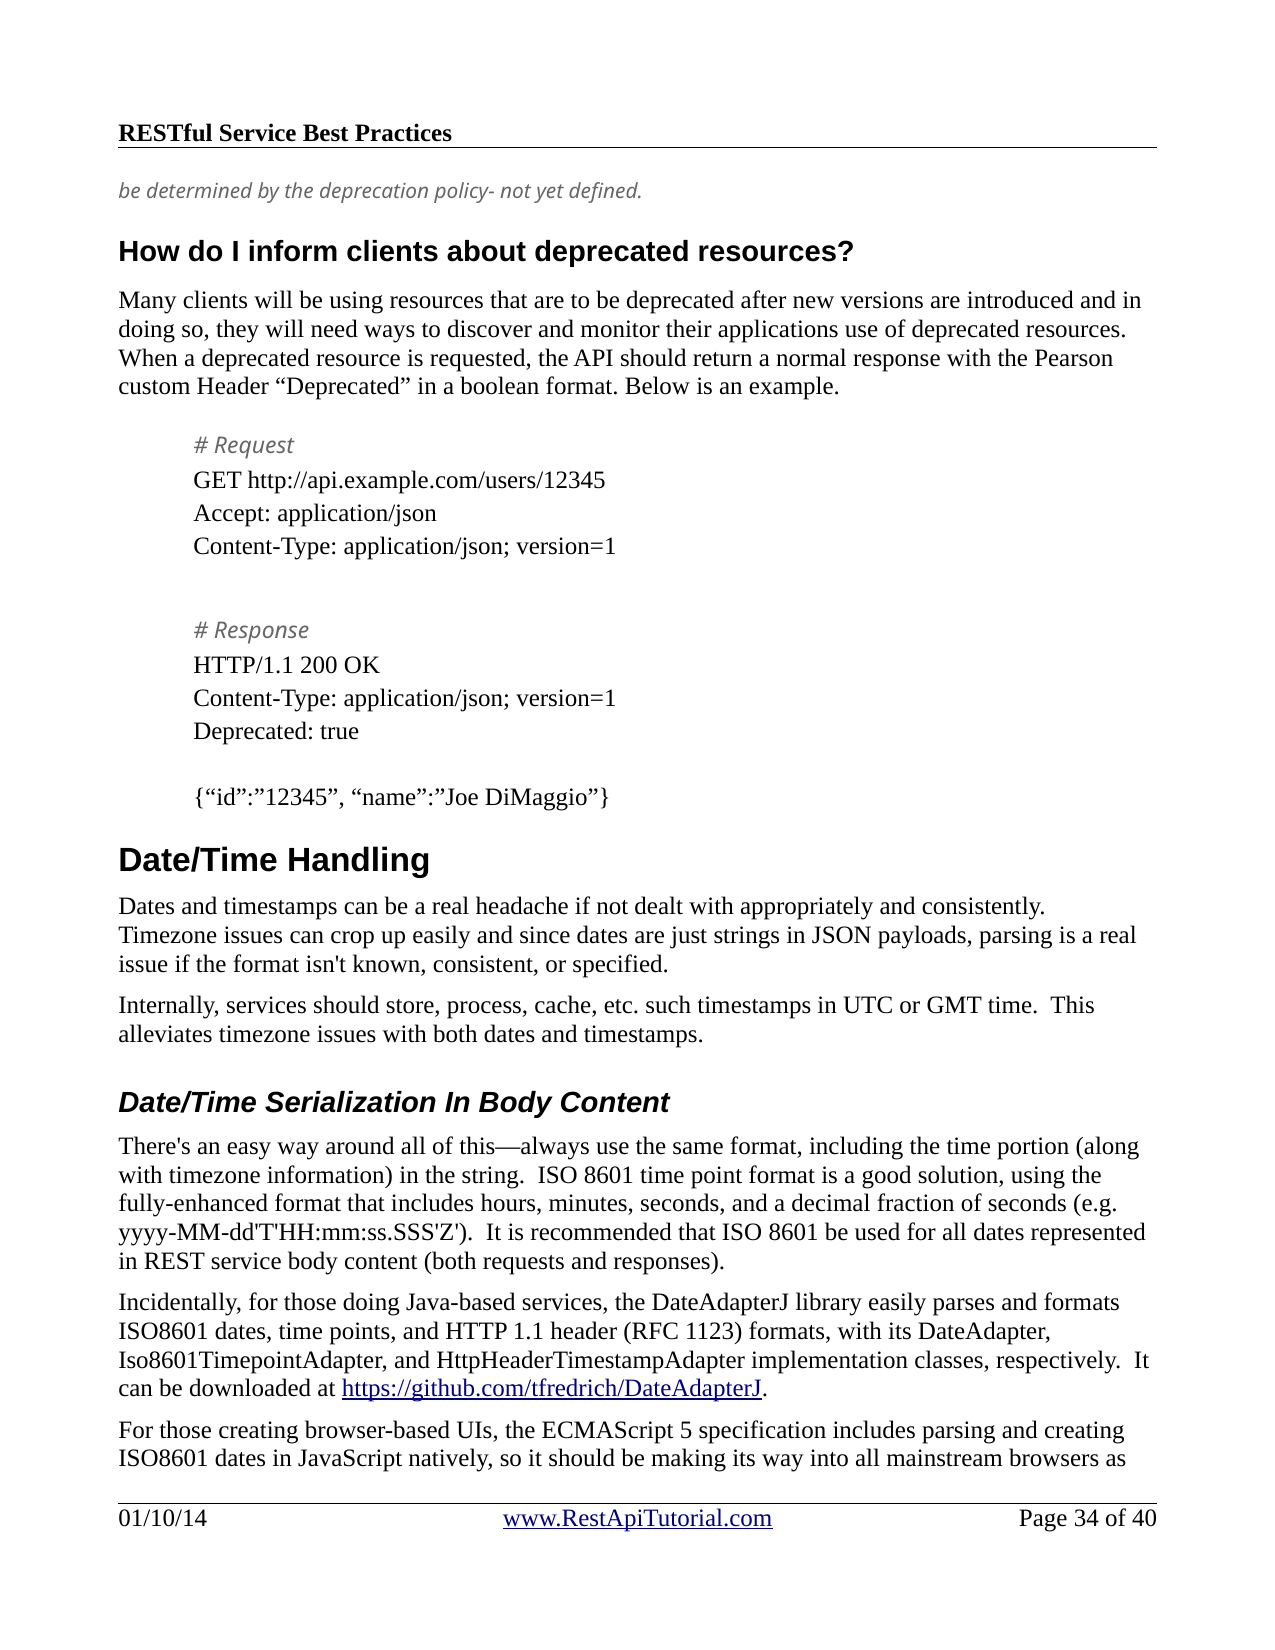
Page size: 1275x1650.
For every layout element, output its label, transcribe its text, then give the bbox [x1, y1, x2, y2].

subtitle # Request [193, 429, 1157, 461]
text Many clients will be using resources that are to be deprecated after new versions are introduced and in doing so, they will need ways to discover and monitor their applications use of deprecated resources. When a deprecated resource is requested, the API should return a normal response with the Pearson custom Header “Deprecated” in a boolean format. Below is an example. [118, 285, 1157, 400]
subtitle Date/Time Handling [118, 840, 1157, 879]
text Internally, services should store, process, cache, etc. such timestamps in UTC or GMT time. This alleviates timezone issues with both dates and timestamps. [118, 990, 1157, 1047]
subtitle Date/Time Serialization In Body Content [118, 1085, 1157, 1118]
text HTTP/1.1 200 OK [193, 650, 1157, 679]
text Dates and timestamps can be a real headache if not dealt with appropriately and consistently. Timezone issues can crop up easily and since dates are just strings in JSON payloads, parsing is a real issue if the format isn't known, consistent, or specified. [118, 891, 1157, 977]
text Deprecated: true [193, 716, 1157, 745]
text Content-Type: application/json; version=1 [193, 531, 1157, 560]
subtitle # Response [193, 614, 1157, 645]
text There's an easy way around all of this—always use the same format, including the time portion (along with timezone information) in the string. ISO 8601 time point format is a good solution, using the fully-enhanced format that includes hours, minutes, seconds, and a decimal fraction of seconds (e.g. yyyy-MM-dd'T'HH:mm:ss.SSS'Z'). It is recommended that ISO 8601 be used for all dates represented in REST service body content (both requests and responses). [118, 1131, 1157, 1275]
text be determined by the deprecation policy- not yet defined. [118, 176, 1157, 205]
text For those creating browser-based UIs, the ECMAScript 5 specification includes parsing and creating ISO8601 dates in JavaScript natively, so it should be making its way into all mainstream browsers as [118, 1415, 1157, 1472]
text Content-Type: application/json; version=1 [193, 683, 1157, 712]
text Accept: application/json [193, 498, 1157, 527]
text {“id”:”12345”, “name”:”Joe DiMaggio”} [193, 782, 1157, 811]
text GET http://api.example.com/users/12345 [193, 465, 1157, 494]
text Incidentally, for those doing Java-based services, the DateAdapterJ library easily parses and formats ISO8601 dates, time points, and HTTP 1.1 header (RFC 1123) formats, with its DateAdapter, Iso8601TimepointAdapter, and HttpHeaderTimestampAdapter implementation classes, respectively. It can be downloaded at https://github.com/tfredrich/DateAdapterJ. [118, 1287, 1157, 1402]
subtitle How do I inform clients about deprecated resources? [118, 234, 1157, 268]
